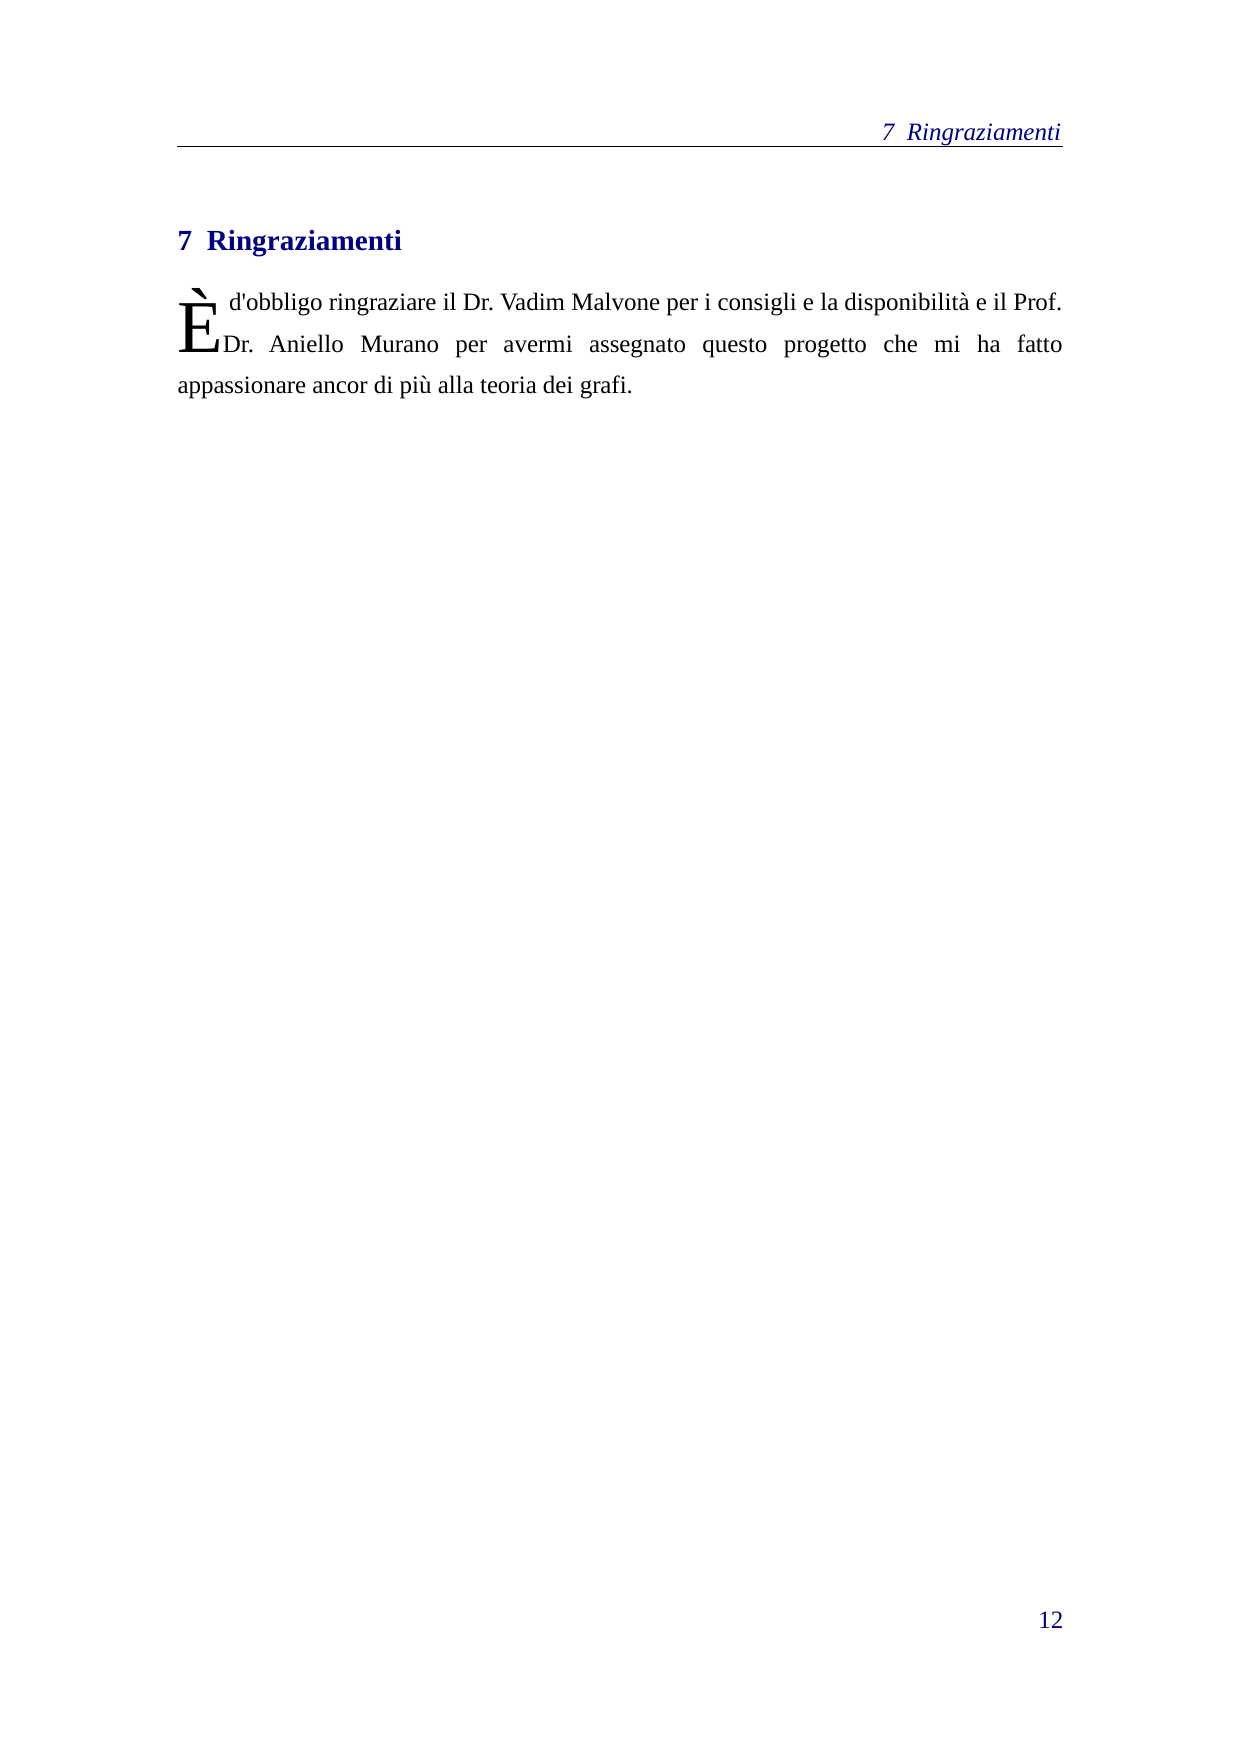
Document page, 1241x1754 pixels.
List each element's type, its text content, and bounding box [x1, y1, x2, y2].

subtitle Ringraziamenti [177, 224, 1063, 256]
text È d'obbligo ringraziare il Dr. Vadim Malvone per i consigli e la disponibilità e il Prof. Dr. Aniello Murano per avermi assegnato questo progetto che mi ha fatto appassionare ancor di più alla teoria dei grafi. [177, 288, 1063, 399]
